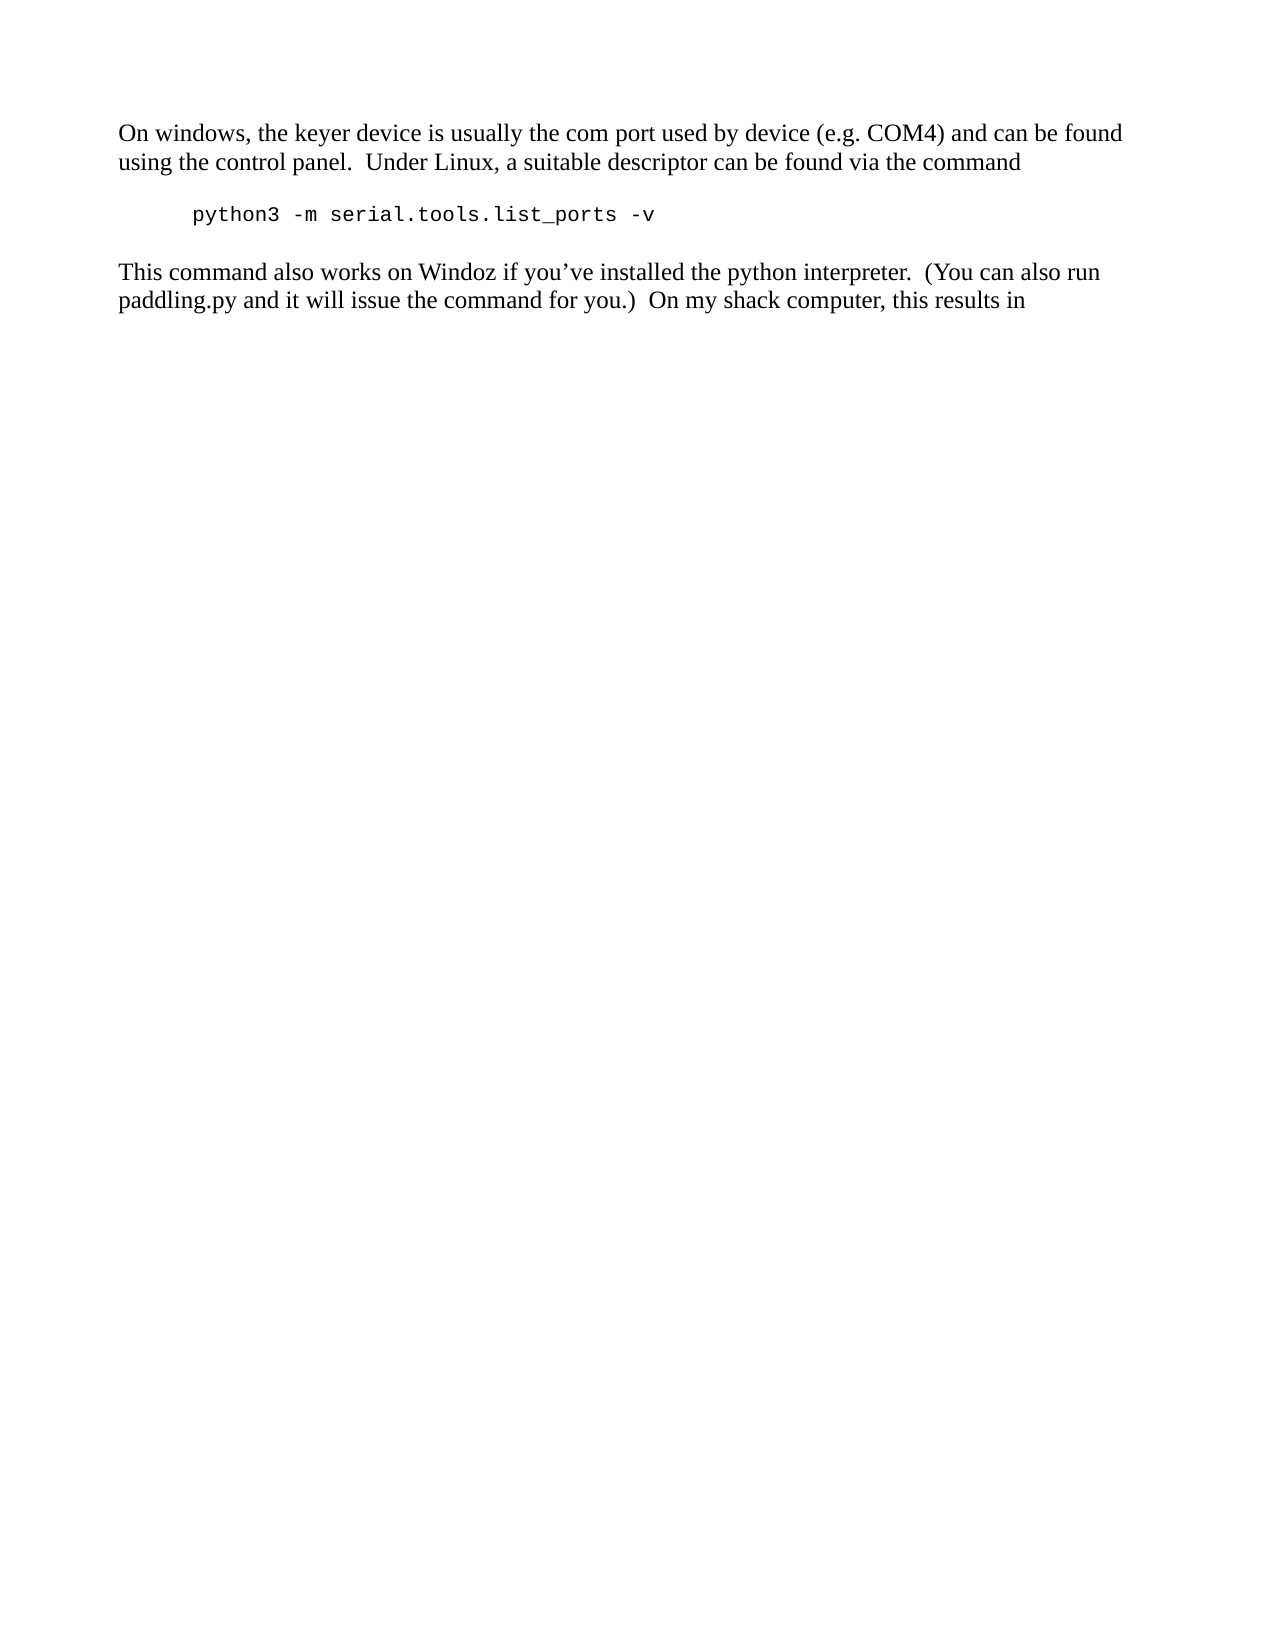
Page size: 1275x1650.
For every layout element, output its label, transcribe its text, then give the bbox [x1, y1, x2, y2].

text On windows, the keyer device is usually the com port used by device (e.g. COM4) and can be found using the control panel. Under Linux, a suitable descriptor can be found via the command [118, 118, 1157, 176]
text This command also works on Windoz if you’ve installed the python interpreter. (You can also run paddling.py and it will issue the command for you.) On my shack computer, this results in [118, 257, 1157, 314]
text python3 -m serial.tools.list_ports -v [118, 204, 1157, 228]
